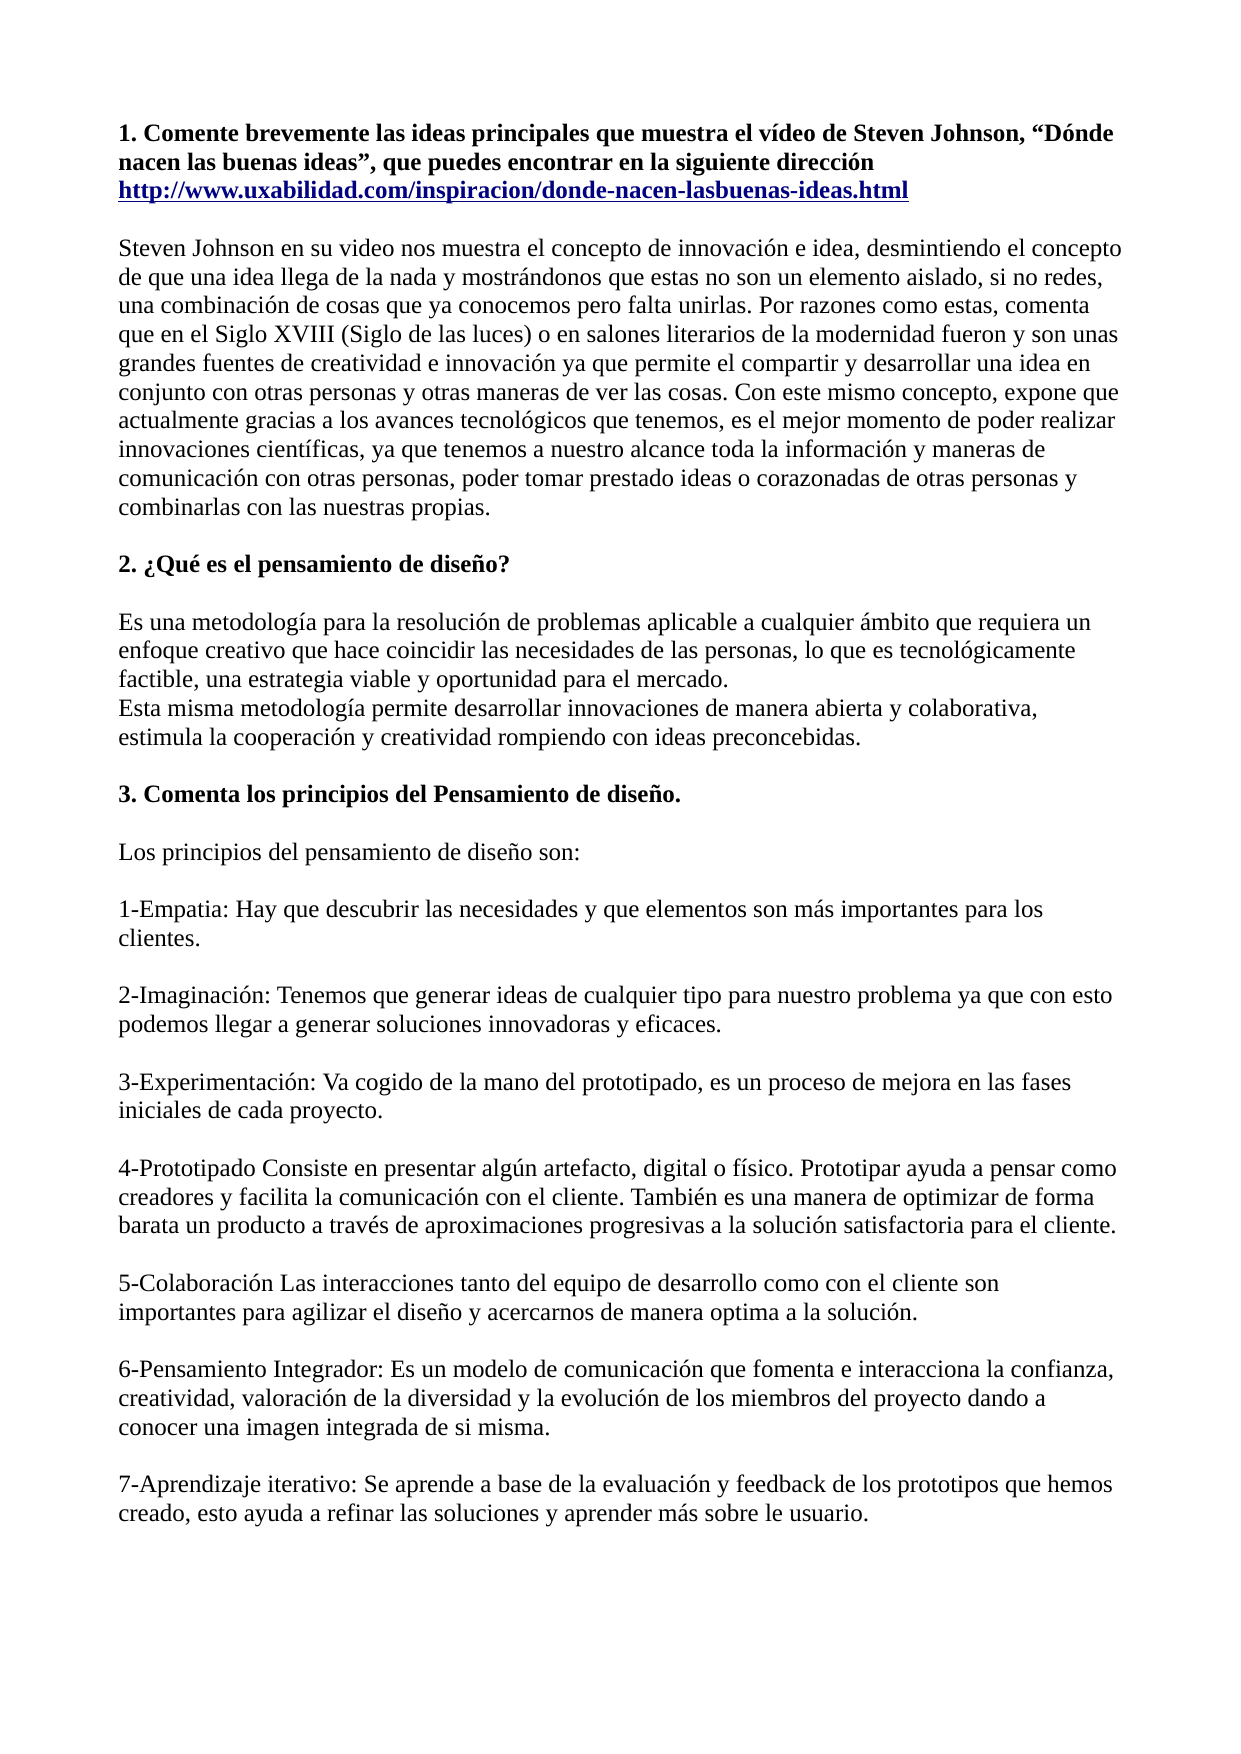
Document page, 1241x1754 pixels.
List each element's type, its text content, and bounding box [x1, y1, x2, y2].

text 2. ¿Qué es el pensamiento de diseño? [118, 549, 1122, 578]
text 5-Colaboración Las interacciones tanto del equipo de desarrollo como con el cliente son importantes para agilizar el diseño y acercarnos de manera optima a la solución. [118, 1268, 1122, 1326]
text 3-Experimentación: Va cogido de la mano del prototipado, es un proceso de mejora en las fases iniciales de cada proyecto. [118, 1067, 1122, 1124]
text 7-Aprendizaje iterativo: Se aprende a base de la evaluación y feedback de los prototipos que hemos creado, esto ayuda a refinar las soluciones y aprender más sobre le usuario. [118, 1469, 1122, 1527]
text 3. Comenta los principios del Pensamiento de diseño. [118, 779, 1122, 808]
text 2-Imaginación: Tenemos que generar ideas de cualquier tipo para nuestro problema ya que con esto podemos llegar a generar soluciones innovadoras y eficaces. [118, 981, 1122, 1038]
text Steven Johnson en su video nos muestra el concepto de innovación e idea, desmintiendo el concepto de que una idea llega de la nada y mostrándonos que estas no son un elemento aislado, si no redes, una combinación de cosas que ya conocemos pero falta unirlas. Por razones como estas, comenta que en el Siglo XVIII (Siglo de las luces) o en salones literarios de la modernidad fueron y son unas grandes fuentes de creatividad e innovación ya que permite el compartir y desarrollar una idea en conjunto con otras personas y otras maneras de ver las cosas. Con este mismo concepto, expone que actualmente gracias a los avances tecnológicos que tenemos, es el mejor momento de poder realizar innovaciones científicas, ya que tenemos a nuestro alcance toda la información y maneras de comunicación con otras personas, poder tomar prestado ideas o corazonadas de otras personas y combinarlas con las nuestras propias. [118, 233, 1122, 521]
text 6-Pensamiento Integrador: Es un modelo de comunicación que fomenta e interacciona la confianza, creatividad, valoración de la diversidad y la evolución de los miembros del proyecto dando a conocer una imagen integrada de si misma. [118, 1354, 1122, 1441]
text Esta misma metodología permite desarrollar innovaciones de manera abierta y colaborativa, estimula la cooperación y creatividad rompiendo con ideas preconcebidas. [118, 693, 1122, 751]
text 1. Comente brevemente las ideas principales que muestra el vídeo de Steven Johnson, “Dónde nacen las buenas ideas”, que puedes encontrar en la siguiente dirección http://www.uxabilidad.com/inspiracion/donde-nacen-lasbuenas-ideas.html [118, 118, 1122, 204]
text 1-Empatia: Hay que descubrir las necesidades y que elementos son más importantes para los clientes. [118, 894, 1122, 952]
text Es una metodología para la resolución de problemas aplicable a cualquier ámbito que requiera un enfoque creativo que hace coincidir las necesidades de las personas, lo que es tecnológicamente factible, una estrategia viable y oportunidad para el mercado. [118, 607, 1122, 693]
text 4-Prototipado Consiste en presentar algún artefacto, digital o físico. Prototipar ayuda a pensar como creadores y facilita la comunicación con el cliente. También es una manera de optimizar de forma barata un producto a través de aproximaciones progresivas a la solución satisfactoria para el cliente. [118, 1153, 1122, 1239]
text Los principios del pensamiento de diseño son: [118, 837, 1122, 866]
